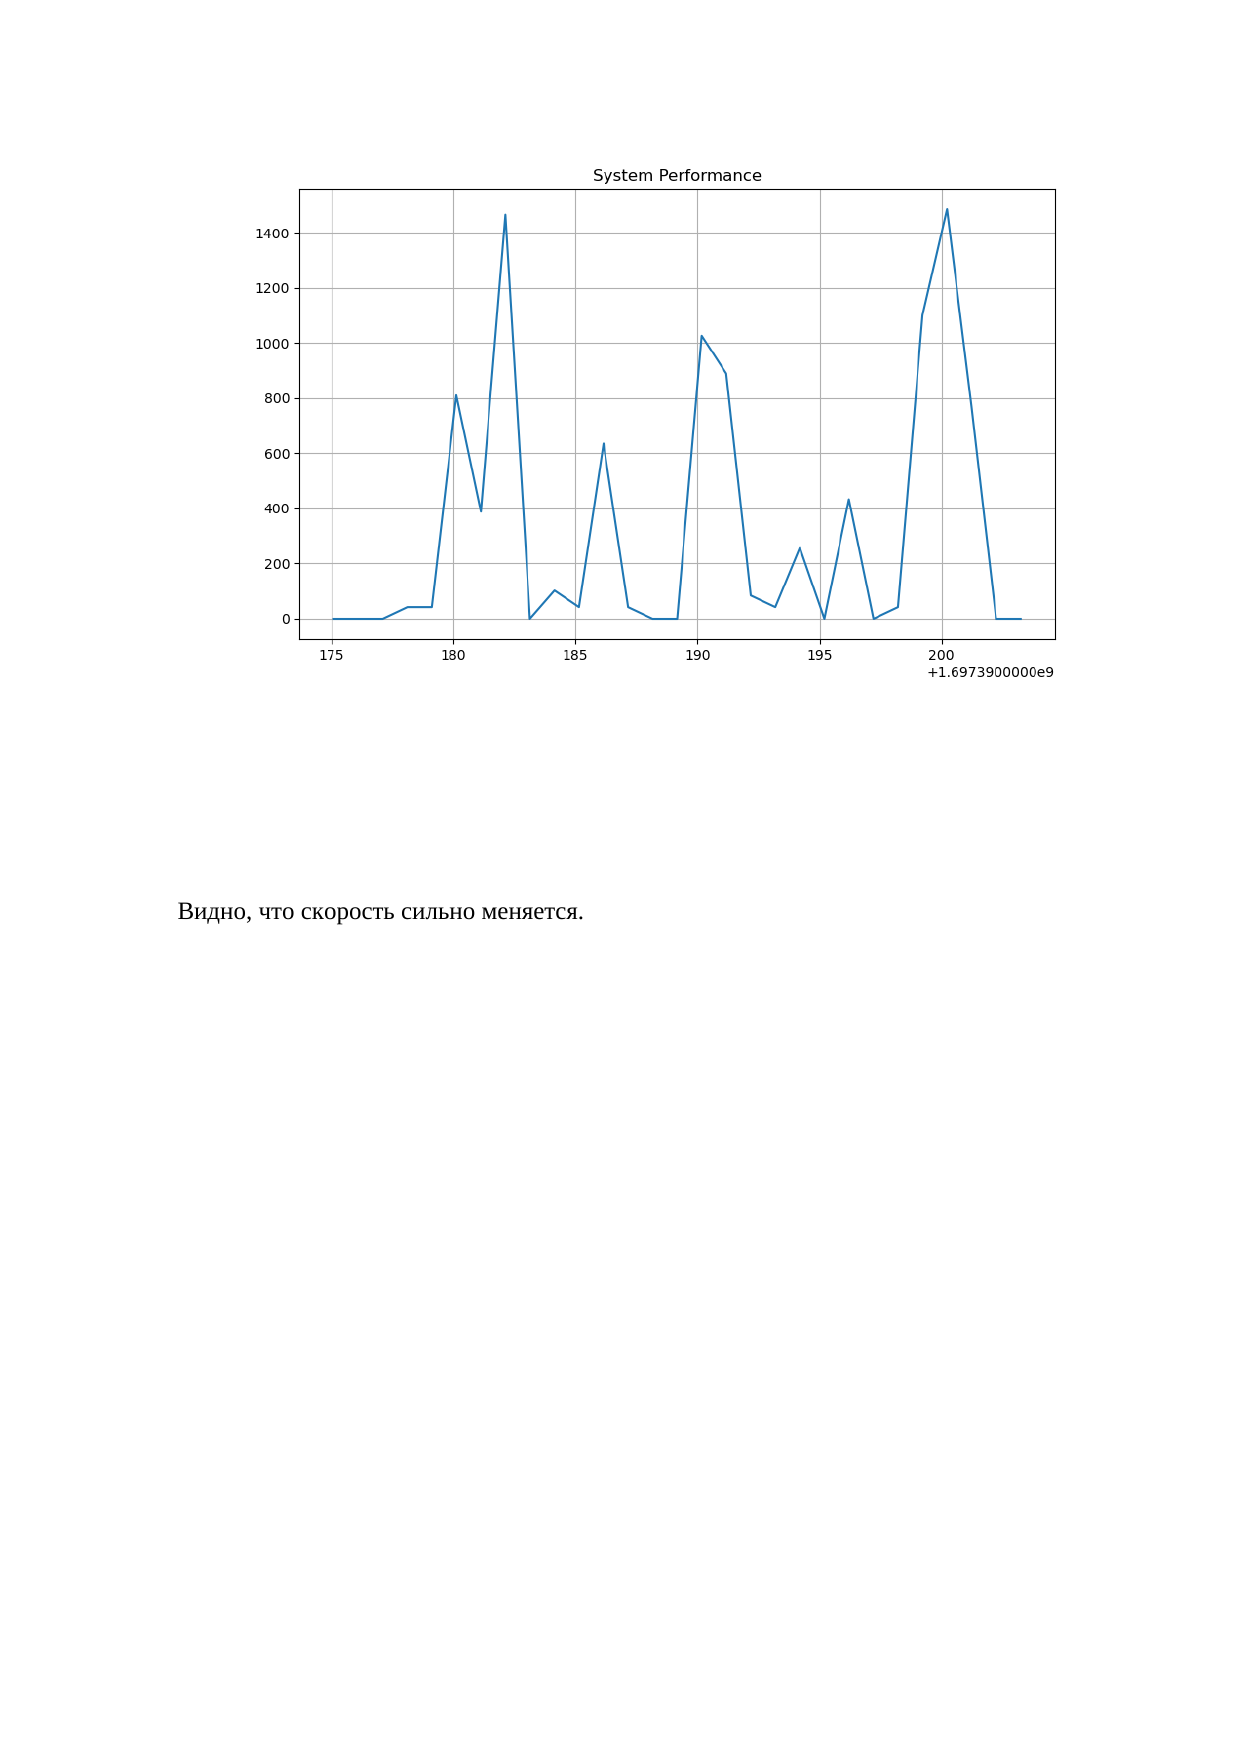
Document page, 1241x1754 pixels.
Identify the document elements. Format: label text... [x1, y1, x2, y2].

text Видно, что скорость сильно меняется. [177, 896, 1152, 925]
picture [177, 118, 1152, 703]
